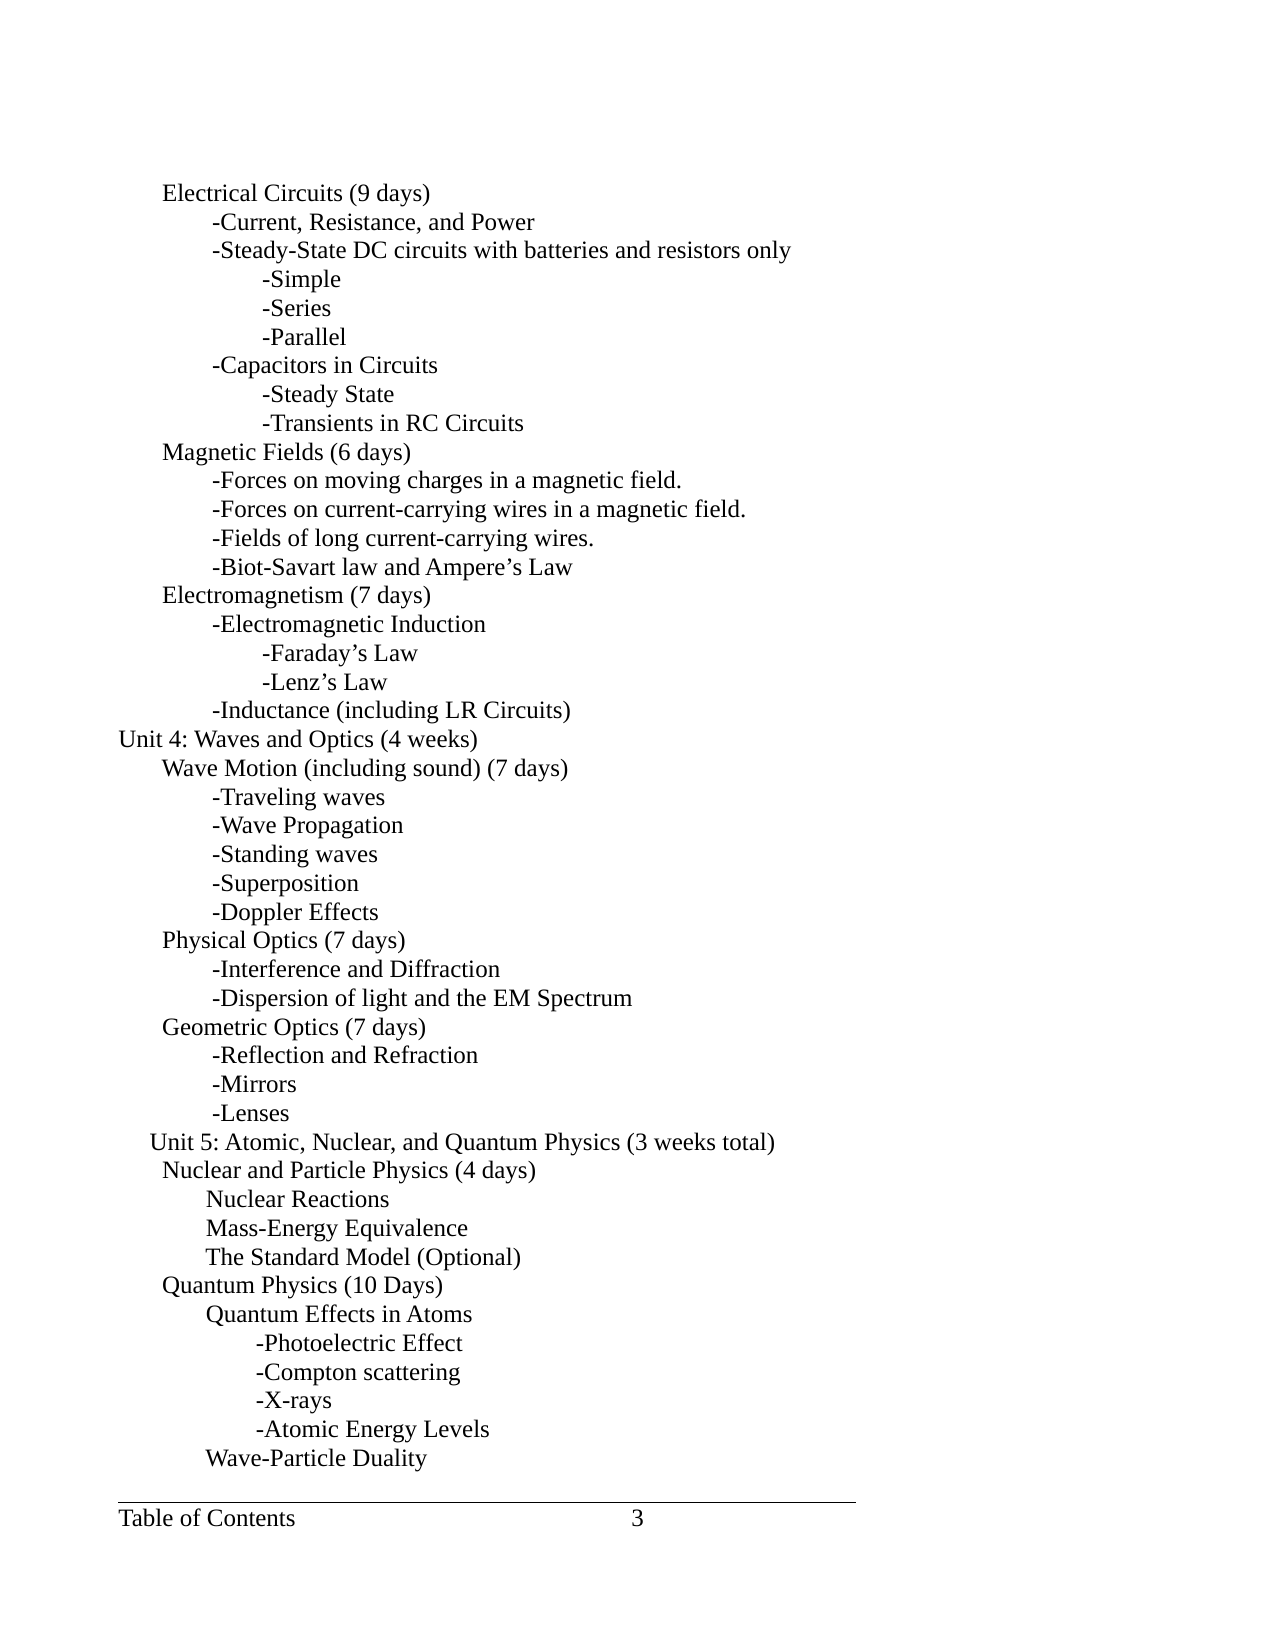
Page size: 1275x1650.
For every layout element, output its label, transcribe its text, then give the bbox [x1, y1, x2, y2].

text -Wave Propagation [118, 811, 856, 839]
text Wave-Particle Duality [118, 1443, 856, 1472]
text -Inductance (including LR Circuits) [118, 696, 856, 724]
text -Reflection and Refraction [118, 1041, 856, 1069]
text Geometric Optics (7 days) [118, 1012, 856, 1041]
text -Lenses [118, 1098, 856, 1127]
text Magnetic Fields (6 days) [118, 437, 856, 466]
text -Simple [118, 264, 856, 293]
text Electromagnetism (7 days) [118, 581, 856, 609]
text -Interference and Diffraction [118, 954, 856, 983]
text -Mirrors [118, 1069, 856, 1098]
text Quantum Effects in Atoms [118, 1299, 856, 1328]
text -Parallel [118, 322, 856, 351]
text -Transients in RC Circuits [118, 408, 856, 437]
text -Doppler Effects [118, 897, 856, 926]
text Electrical Circuits (9 days) [118, 178, 856, 207]
text The Standard Model (Optional) [118, 1242, 856, 1271]
text -Steady-State DC circuits with batteries and resistors only [118, 236, 856, 264]
text -Current, Resistance, and Power [118, 207, 856, 236]
text -Lenz’s Law [118, 667, 856, 696]
text -Atomic Energy Levels [118, 1414, 856, 1443]
text Mass-Energy Equivalence [118, 1213, 856, 1242]
text -Fields of long current-carrying wires. [118, 523, 856, 552]
text -Compton scattering [118, 1357, 856, 1386]
text -Standing waves [118, 839, 856, 868]
text Nuclear and Particle Physics (4 days) [118, 1156, 856, 1184]
text Unit 5: Atomic, Nuclear, and Quantum Physics (3 weeks total) [118, 1127, 856, 1156]
text -Capacitors in Circuits [118, 351, 856, 379]
text Nuclear Reactions [118, 1184, 856, 1213]
text Quantum Physics (10 Days) [118, 1271, 856, 1299]
text -Faraday’s Law [118, 638, 856, 667]
text -Superposition [118, 868, 856, 897]
text Physical Optics (7 days) [118, 926, 856, 954]
text Wave Motion (including sound) (7 days) [118, 753, 856, 782]
text -Biot-Savart law and Ampere’s Law [118, 552, 856, 581]
text -Dispersion of light and the EM Spectrum [118, 983, 856, 1012]
text -Forces on moving charges in a magnetic field. [118, 466, 856, 494]
text -Forces on current-carrying wires in a magnetic field. [118, 494, 856, 523]
text Unit 4: Waves and Optics (4 weeks) [118, 724, 856, 753]
text -Steady State [118, 379, 856, 408]
text -Series [118, 293, 856, 322]
text -Electromagnetic Induction [118, 609, 856, 638]
text -Photoelectric Effect [118, 1328, 856, 1357]
text -Traveling waves [118, 782, 856, 811]
text -X-rays [118, 1386, 856, 1414]
